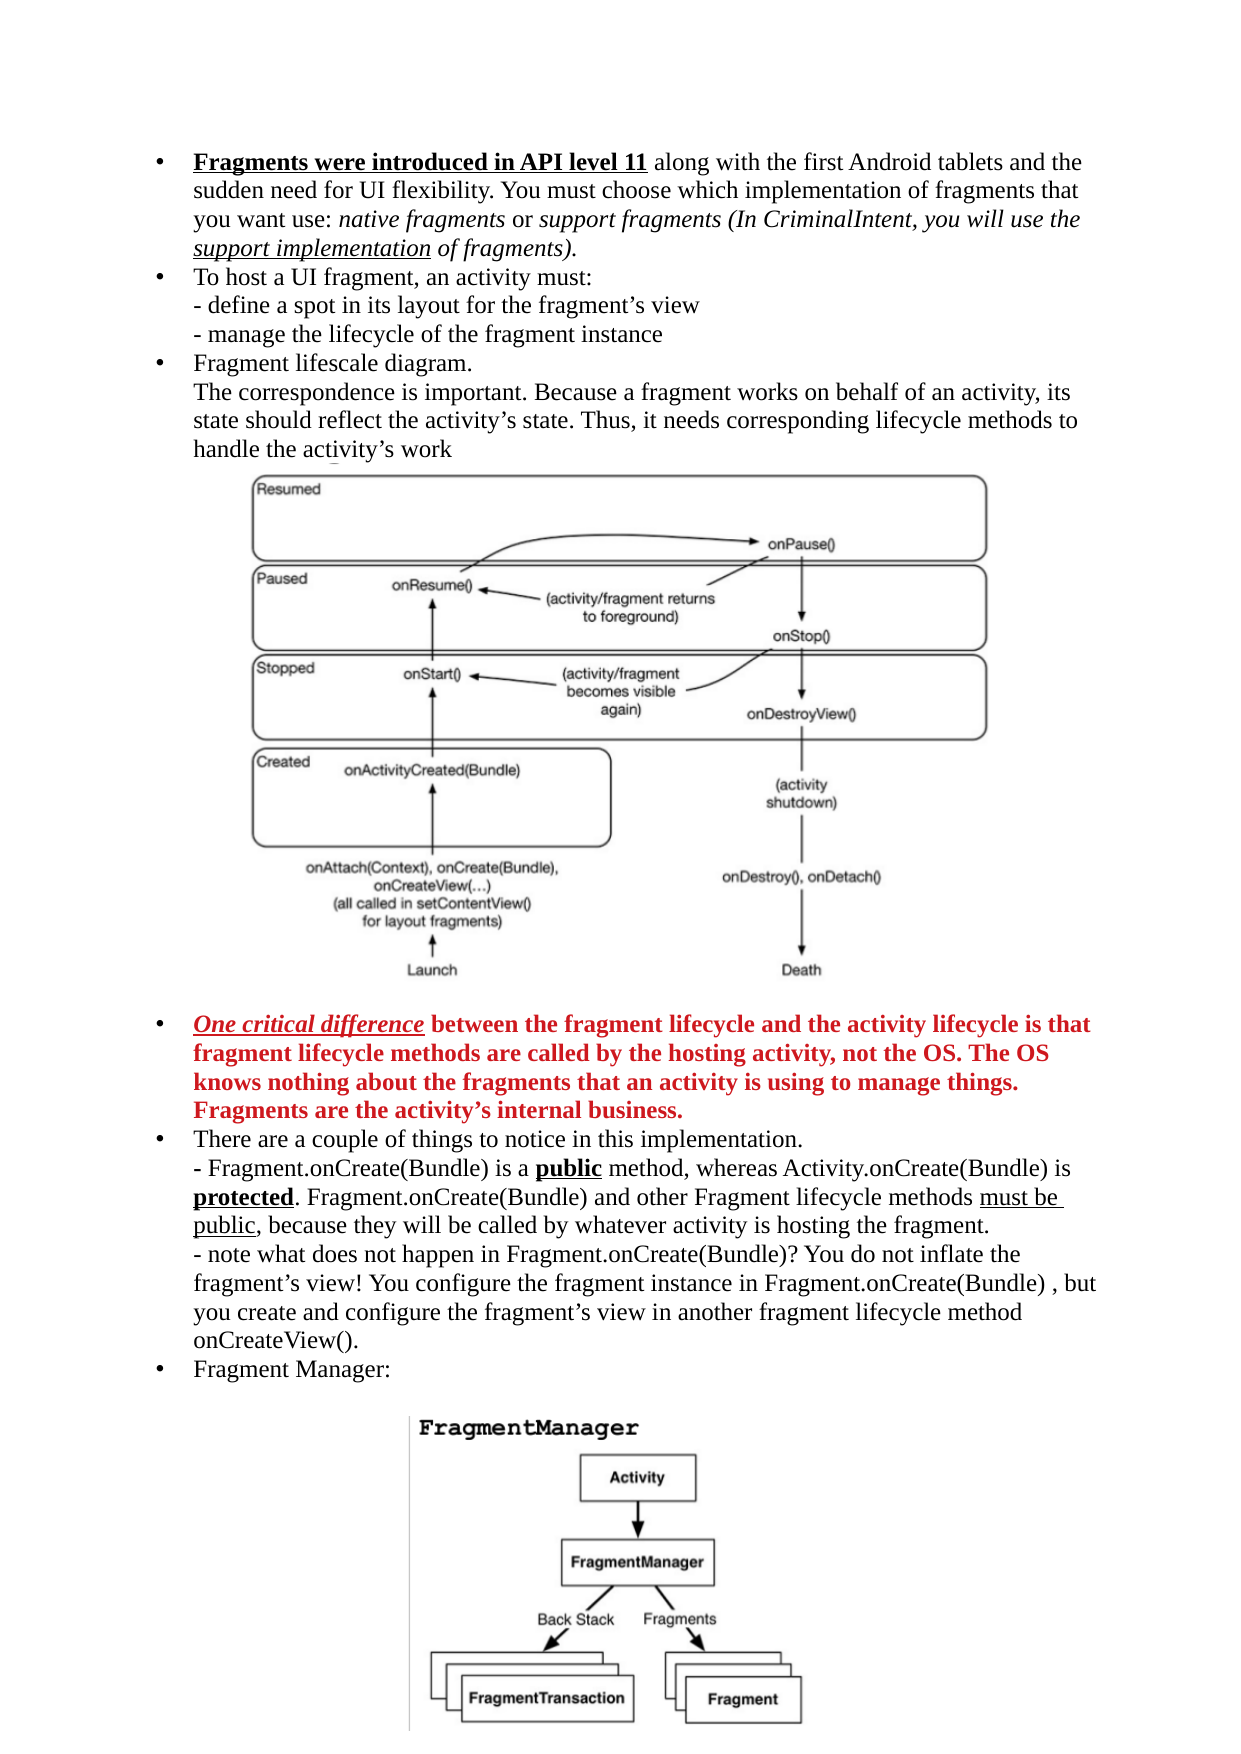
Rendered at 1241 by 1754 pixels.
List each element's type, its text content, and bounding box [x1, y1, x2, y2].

list - define a spot in its layout for the fragment’s view [156, 291, 1122, 319]
list Fragment lifescale diagram. [156, 348, 1122, 377]
list One critical difference between the fragment lifecycle and the activity lifecycle is that fragment lifecycle methods are called by the hosting activity, not the OS. The OS knows nothing about the fragments that an activity is using to manage things. Fragments are the activity’s internal business. [156, 1009, 1122, 1124]
list - Fragment.onCreate(Bundle) is a public method, whereas Activity.onCreate(Bundle) is protected. Fragment.onCreate(Bundle) and other Fragment lifecycle methods must be public, because they will be called by whatever activity is hosting the fragment. [156, 1153, 1122, 1239]
list There are a couple of things to notice in this implementation. [156, 1124, 1122, 1153]
picture [408, 1416, 815, 1731]
list Fragment Manager: [156, 1354, 1122, 1383]
list To host a UI fragment, an activity must: [156, 262, 1122, 291]
picture [245, 463, 995, 988]
list The correspondence is important. Because a fragment works on behalf of an activity, its state should reflect the activity’s state. Thus, it needs corresponding lifecycle methods to handle the activity’s work [156, 377, 1122, 463]
list Fragments were introduced in API level 11 along with the first Android tablets and the sudden need for UI flexibility. You must choose which implementation of fragments that you want use: native fragments or support fragments (In CriminalIntent, you will use the support implementation of fragments). [156, 147, 1122, 262]
list - note what does not happen in Fragment.onCreate(Bundle)? You do not inflate the fragment’s view! You configure the fragment instance in Fragment.onCreate(Bundle) , but you create and configure the fragment’s view in another fragment lifecycle method onCreateView(). [156, 1239, 1122, 1354]
list - manage the lifecycle of the fragment instance [156, 319, 1122, 348]
